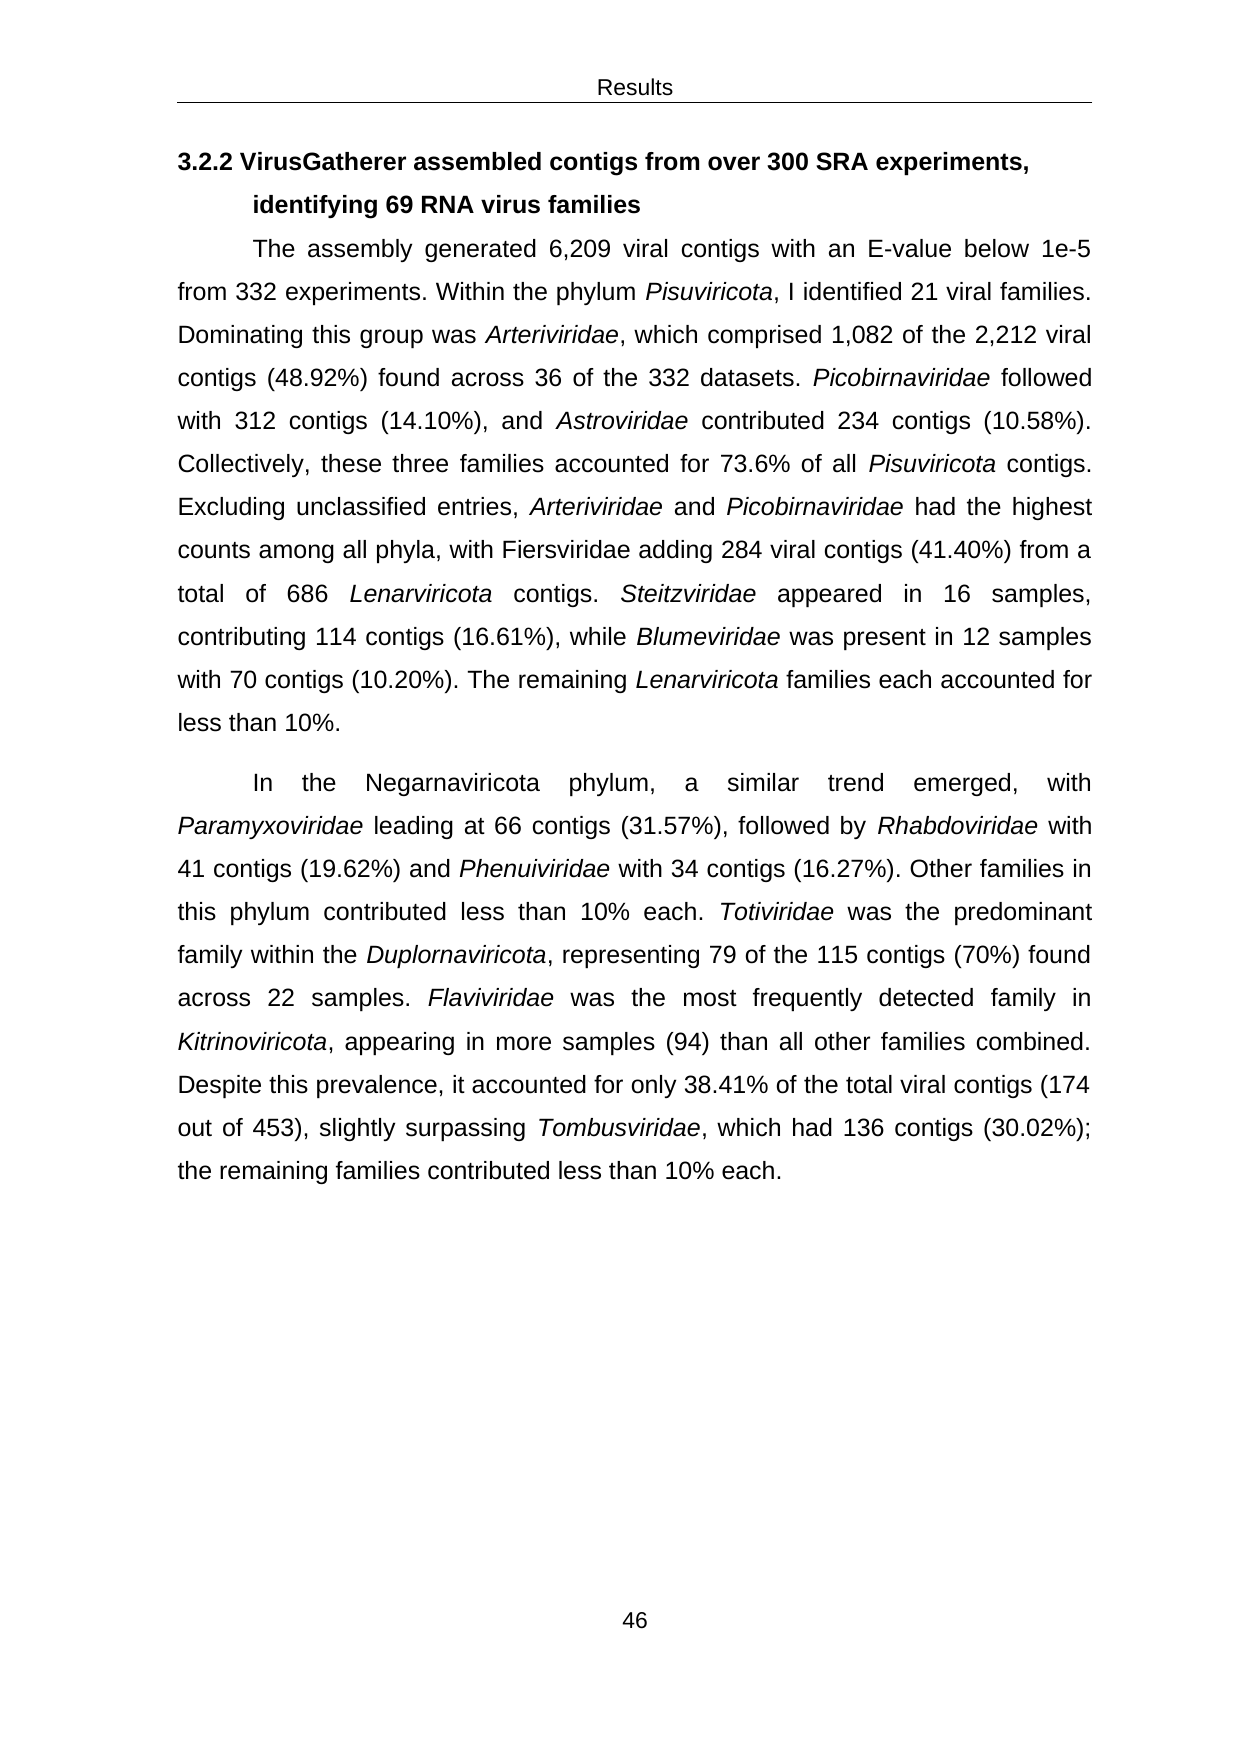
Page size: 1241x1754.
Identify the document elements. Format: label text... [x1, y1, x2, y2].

subtitle 3.2.2 VirusGatherer assembled contigs from over 300 SRA experiments, identifying 69 RNA virus families [177, 147, 1092, 219]
text In the Negarnaviricota phylum, a similar trend emerged, with Paramyxoviridae leading at 66 contigs (31.57%), followed by Rhabdoviridae with 41 contigs (19.62%) and Phenuiviridae with 34 contigs (16.27%). Other families in this phylum contributed less than 10% each. Totiviridae was the predominant family within the Duplornaviricota, representing 79 of the 115 contigs (70%) found across 22 samples. Flaviviridae was the most frequently detected family in Kitrinoviricota, appearing in more samples (94) than all other families combined. Despite this prevalence, it accounted for only 38.41% of the total viral contigs (174 out of 453), slightly surpassing Tombusviridae, which had 136 contigs (30.02%); the remaining families contributed less than 10% each. [177, 768, 1092, 1185]
text The assembly generated 6,209 viral contigs with an E-value below 1e-5 from 332 experiments. Within the phylum Pisuviricota, I identified 21 viral families. Dominating this group was Arteriviridae, which comprised 1,082 of the 2,212 viral contigs (48.92%) found across 36 of the 332 datasets. Picobirnaviridae followed with 312 contigs (14.10%), and Astroviridae contributed 234 contigs (10.58%). Collectively, these three families accounted for 73.6% of all Pisuviricota contigs. Excluding unclassified entries, Arteriviridae and Picobirnaviridae had the highest counts among all phyla, with Fiersviridae adding 284 viral contigs (41.40%) from a total of 686 Lenarviricota contigs. Steitzviridae appeared in 16 samples, contributing 114 contigs (16.61%), while Blumeviridae was present in 12 samples with 70 contigs (10.20%). The remaining Lenarviricota families each accounted for less than 10%. [177, 234, 1092, 737]
